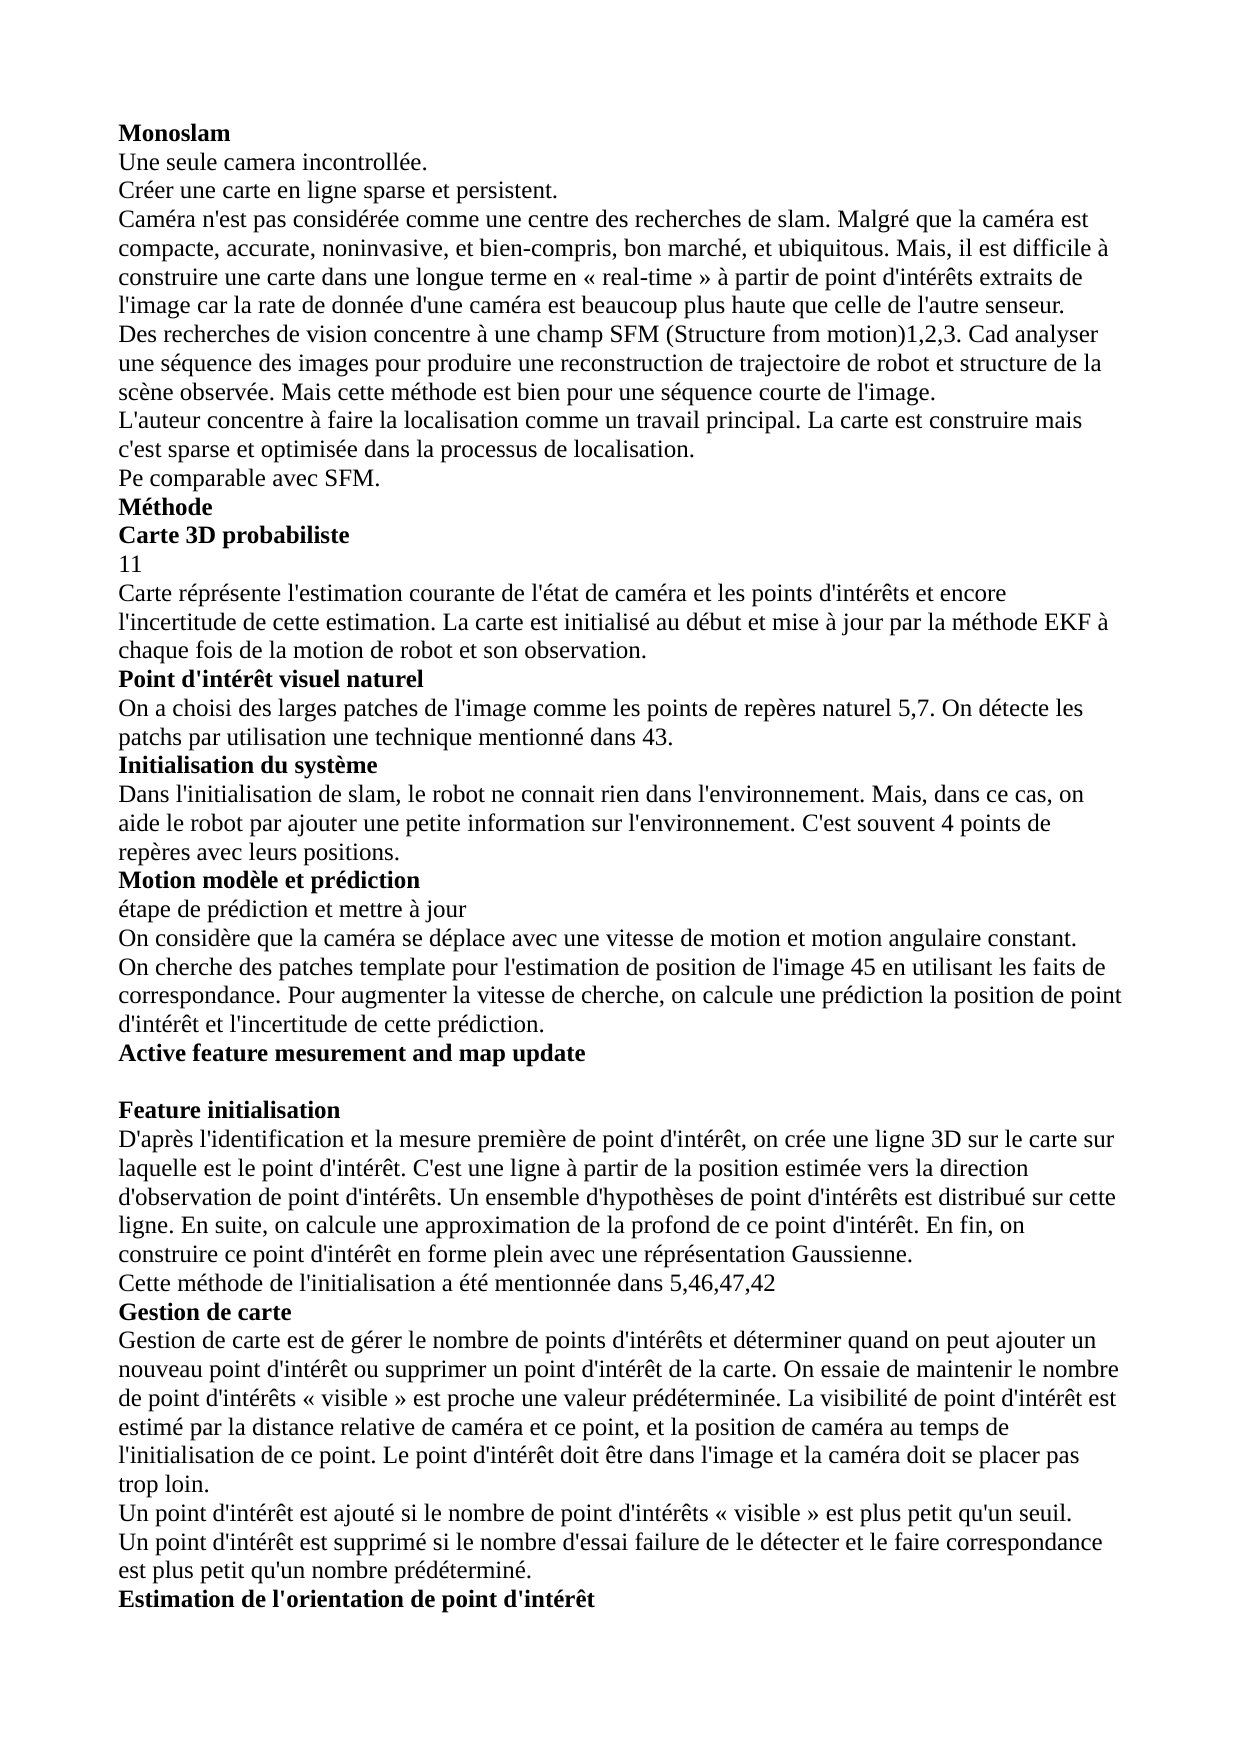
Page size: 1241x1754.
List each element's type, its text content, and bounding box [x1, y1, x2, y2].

text Active feature mesurement and map update [118, 1038, 1122, 1067]
text Estimation de l'orientation de point d'intérêt [118, 1584, 1122, 1613]
text Feature initialisation [118, 1096, 1122, 1124]
text Cette méthode de l'initialisation a été mentionnée dans 5,46,47,42 [118, 1268, 1122, 1297]
text Créer une carte en ligne sparse et persistent. [118, 176, 1122, 204]
text On considère que la caméra se déplace avec une vitesse de motion et motion angulaire constant. [118, 923, 1122, 952]
text Un point d'intérêt est ajouté si le nombre de point d'intérêts « visible » est plus petit qu'un seuil. [118, 1498, 1122, 1527]
text Motion modèle et prédiction [118, 866, 1122, 894]
text Un point d'intérêt est supprimé si le nombre d'essai failure de le détecter et le faire correspondance est plus petit qu'un nombre prédéterminé. [118, 1527, 1122, 1584]
text On cherche des patches template pour l'estimation de position de l'image 45 en utilisant les faits de correspondance. Pour augmenter la vitesse de cherche, on calcule une prédiction la position de point d'intérêt et l'incertitude de cette prédiction. [118, 952, 1122, 1038]
text Point d'intérêt visuel naturel [118, 664, 1122, 693]
text 11 [118, 549, 1122, 578]
text Pe comparable avec SFM. [118, 463, 1122, 492]
text Une seule camera incontrollée. [118, 147, 1122, 176]
text L'auteur concentre à faire la localisation comme un travail principal. La carte est construire mais c'est sparse et optimisée dans la processus de localisation. [118, 406, 1122, 463]
text D'après l'identification et la mesure première de point d'intérêt, on crée une ligne 3D sur le carte sur laquelle est le point d'intérêt. C'est une ligne à partir de la position estimée vers la direction d'observation de point d'intérêts. Un ensemble d'hypothèses de point d'intérêts est distribué sur cette ligne. En suite, on calcule une approximation de la profond de ce point d'intérêt. En fin, on construire ce point d'intérêt en forme plein avec une réprésentation Gaussienne. [118, 1124, 1122, 1268]
text Des recherches de vision concentre à une champ SFM (Structure from motion)1,2,3. Cad analyser une séquence des images pour produire une reconstruction de trajectoire de robot et structure de la scène observée. Mais cette méthode est bien pour une séquence courte de l'image. [118, 319, 1122, 406]
text Gestion de carte est de gérer le nombre de points d'intérêts et déterminer quand on peut ajouter un nouveau point d'intérêt ou supprimer un point d'intérêt de la carte. On essaie de maintenir le nombre de point d'intérêts « visible » est proche une valeur prédéterminée. La visibilité de point d'intérêt est estimé par la distance relative de caméra et ce point, et la position de caméra au temps de l'initialisation de ce point. Le point d'intérêt doit être dans l'image et la caméra doit se placer pas trop loin. [118, 1326, 1122, 1498]
text Initialisation du système [118, 751, 1122, 779]
text Caméra n'est pas considérée comme une centre des recherches de slam. Malgré que la caméra est compacte, accurate, noninvasive, et bien-compris, bon marché, et ubiquitous. Mais, il est difficile à construire une carte dans une longue terme en « real-time » à partir de point d'intérêts extraits de l'image car la rate de donnée d'une caméra est beaucoup plus haute que celle de l'autre senseur. [118, 204, 1122, 319]
text Gestion de carte [118, 1297, 1122, 1326]
text étape de prédiction et mettre à jour [118, 894, 1122, 923]
text Monoslam [118, 118, 1122, 147]
text Méthode [118, 492, 1122, 521]
text Carte 3D probabiliste [118, 521, 1122, 549]
text On a choisi des larges patches de l'image comme les points de repères naturel 5,7. On détecte les patchs par utilisation une technique mentionné dans 43. [118, 693, 1122, 751]
text Carte réprésente l'estimation courante de l'état de caméra et les points d'intérêts et encore l'incertitude de cette estimation. La carte est initialisé au début et mise à jour par la méthode EKF à chaque fois de la motion de robot et son observation. [118, 578, 1122, 664]
text Dans l'initialisation de slam, le robot ne connait rien dans l'environnement. Mais, dans ce cas, on aide le robot par ajouter une petite information sur l'environnement. C'est souvent 4 points de repères avec leurs positions. [118, 779, 1122, 866]
